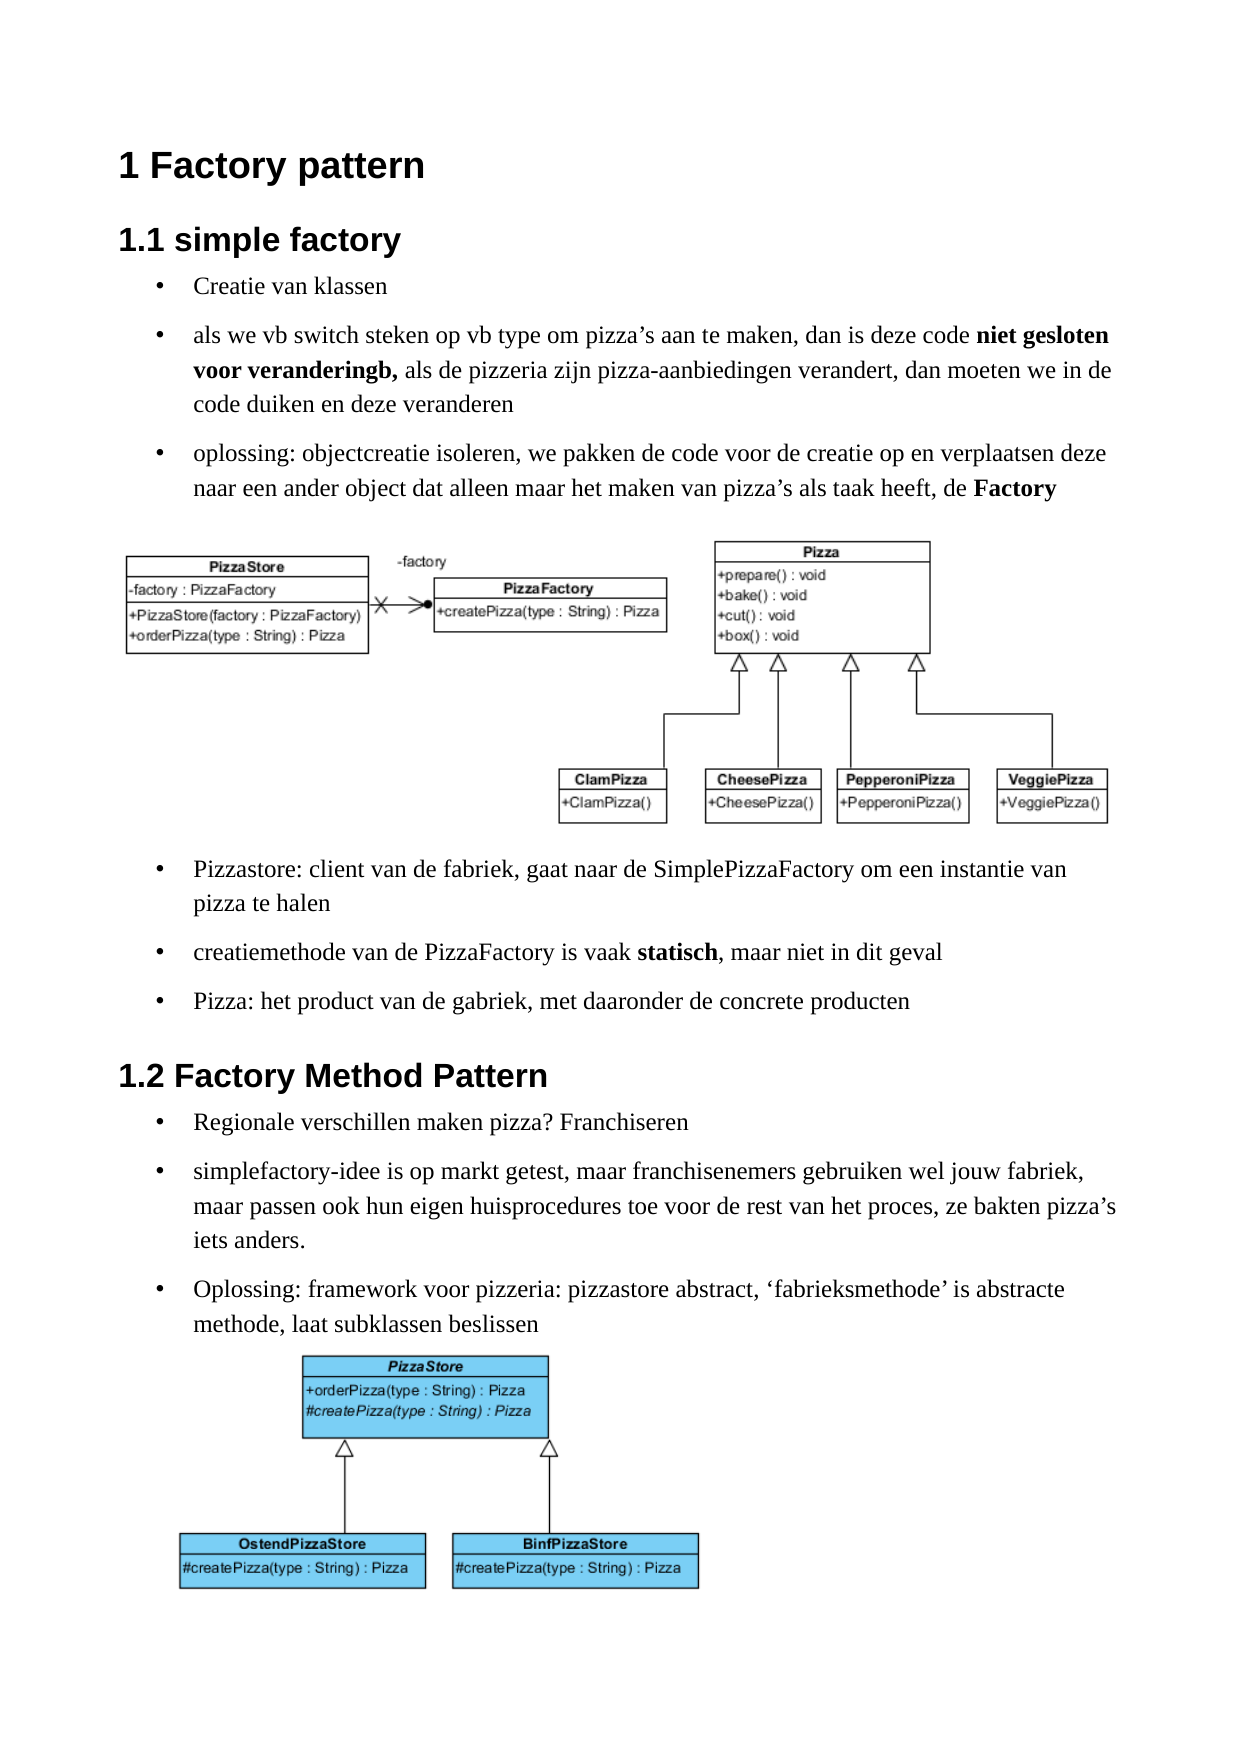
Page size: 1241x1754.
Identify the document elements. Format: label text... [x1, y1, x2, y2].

subtitle 1.1 simple factory [118, 220, 1122, 259]
list oplossing: objectcreatie isoleren, we pakken de code voor de creatie op en verplaatsen deze naar een ander object dat alleen maar het maken van pizza’s als taak heeft, de Factory [156, 438, 1122, 502]
picture [134, 1342, 715, 1607]
list creatiemethode van de PizzaFactory is vaak statisch, maar niet in dit geval [156, 937, 1122, 966]
list Pizzastore: client van de fabriek, gaat naar de SimplePizzaFactory om een instantie van pizza te halen [156, 848, 1122, 917]
list Oplossing: framework voor pizzeria: pizzastore abstract, ‘fabrieksmethode’ is abstracte methode, laat subklassen beslissen [156, 1274, 1122, 1338]
list als we vb switch steken op vb type om pizza’s aan te maken, dan is deze code niet gesloten voor veranderingb, als de pizzeria zijn pizza-aanbiedingen verandert, dan moeten we in de code duiken en deze veranderen [156, 320, 1122, 418]
subtitle 1 Factory pattern [118, 143, 1122, 187]
list Creatie van klassen [156, 271, 1122, 300]
list Pizza: het product van de gabriek, met daaronder de concrete producten [156, 986, 1122, 1015]
list simplefactory-idee is op markt getest, maar franchisenemers gebruiken wel jouw fabriek, maar passen ook hun eigen huisprocedures toe voor de rest van het proces, ze bakten pizza’s iets anders. [156, 1156, 1122, 1254]
picture [118, 521, 1123, 848]
subtitle 1.2 Factory Method Pattern [118, 1056, 1122, 1095]
list Regionale verschillen maken pizza? Franchiseren [156, 1107, 1122, 1136]
